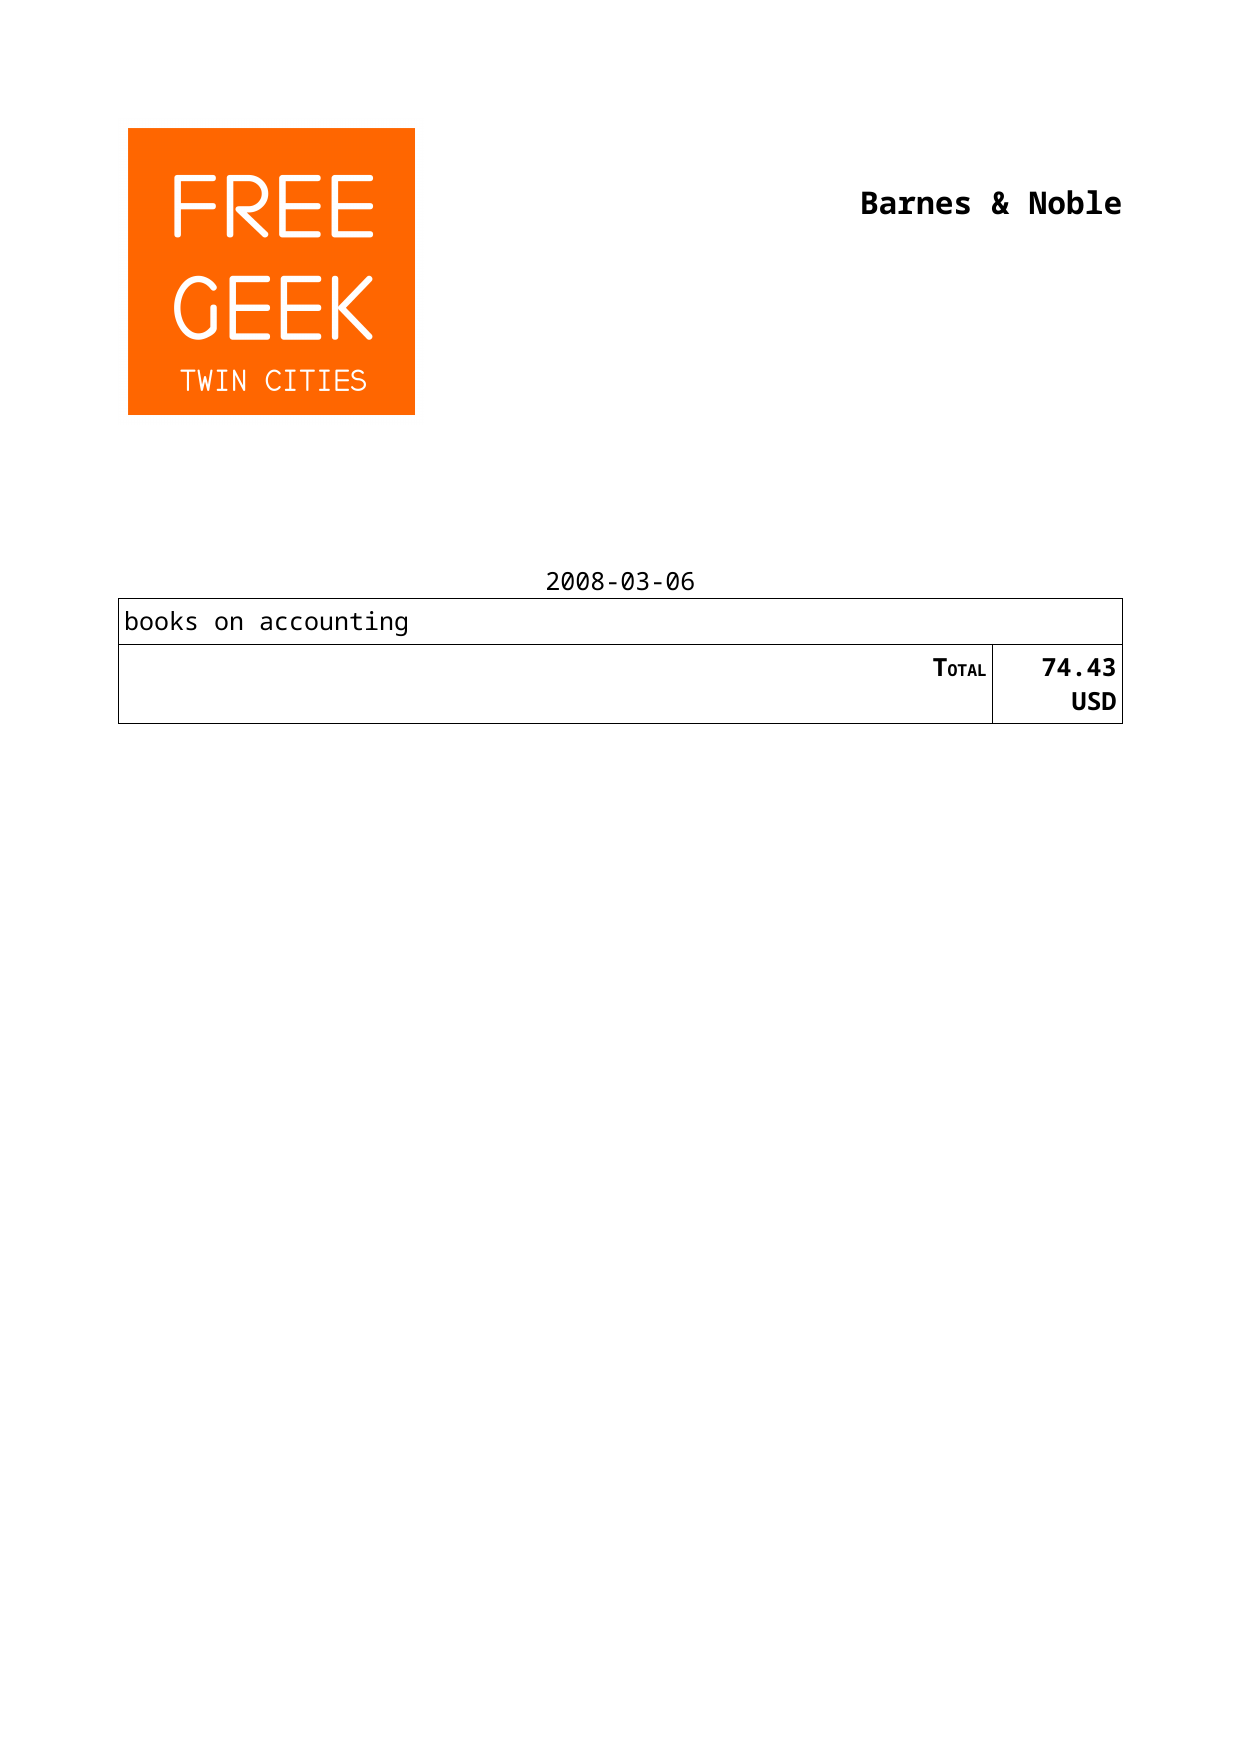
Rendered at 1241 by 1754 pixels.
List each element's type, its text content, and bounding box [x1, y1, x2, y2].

table_header books on accounting [119, 599, 1122, 644]
text Barnes & Noble [425, 181, 1122, 223]
table_cell 74.43 USD [993, 645, 1122, 723]
table_cell Total [119, 645, 992, 723]
text 2008-03-06 [118, 564, 1122, 598]
picture [118, 118, 425, 425]
